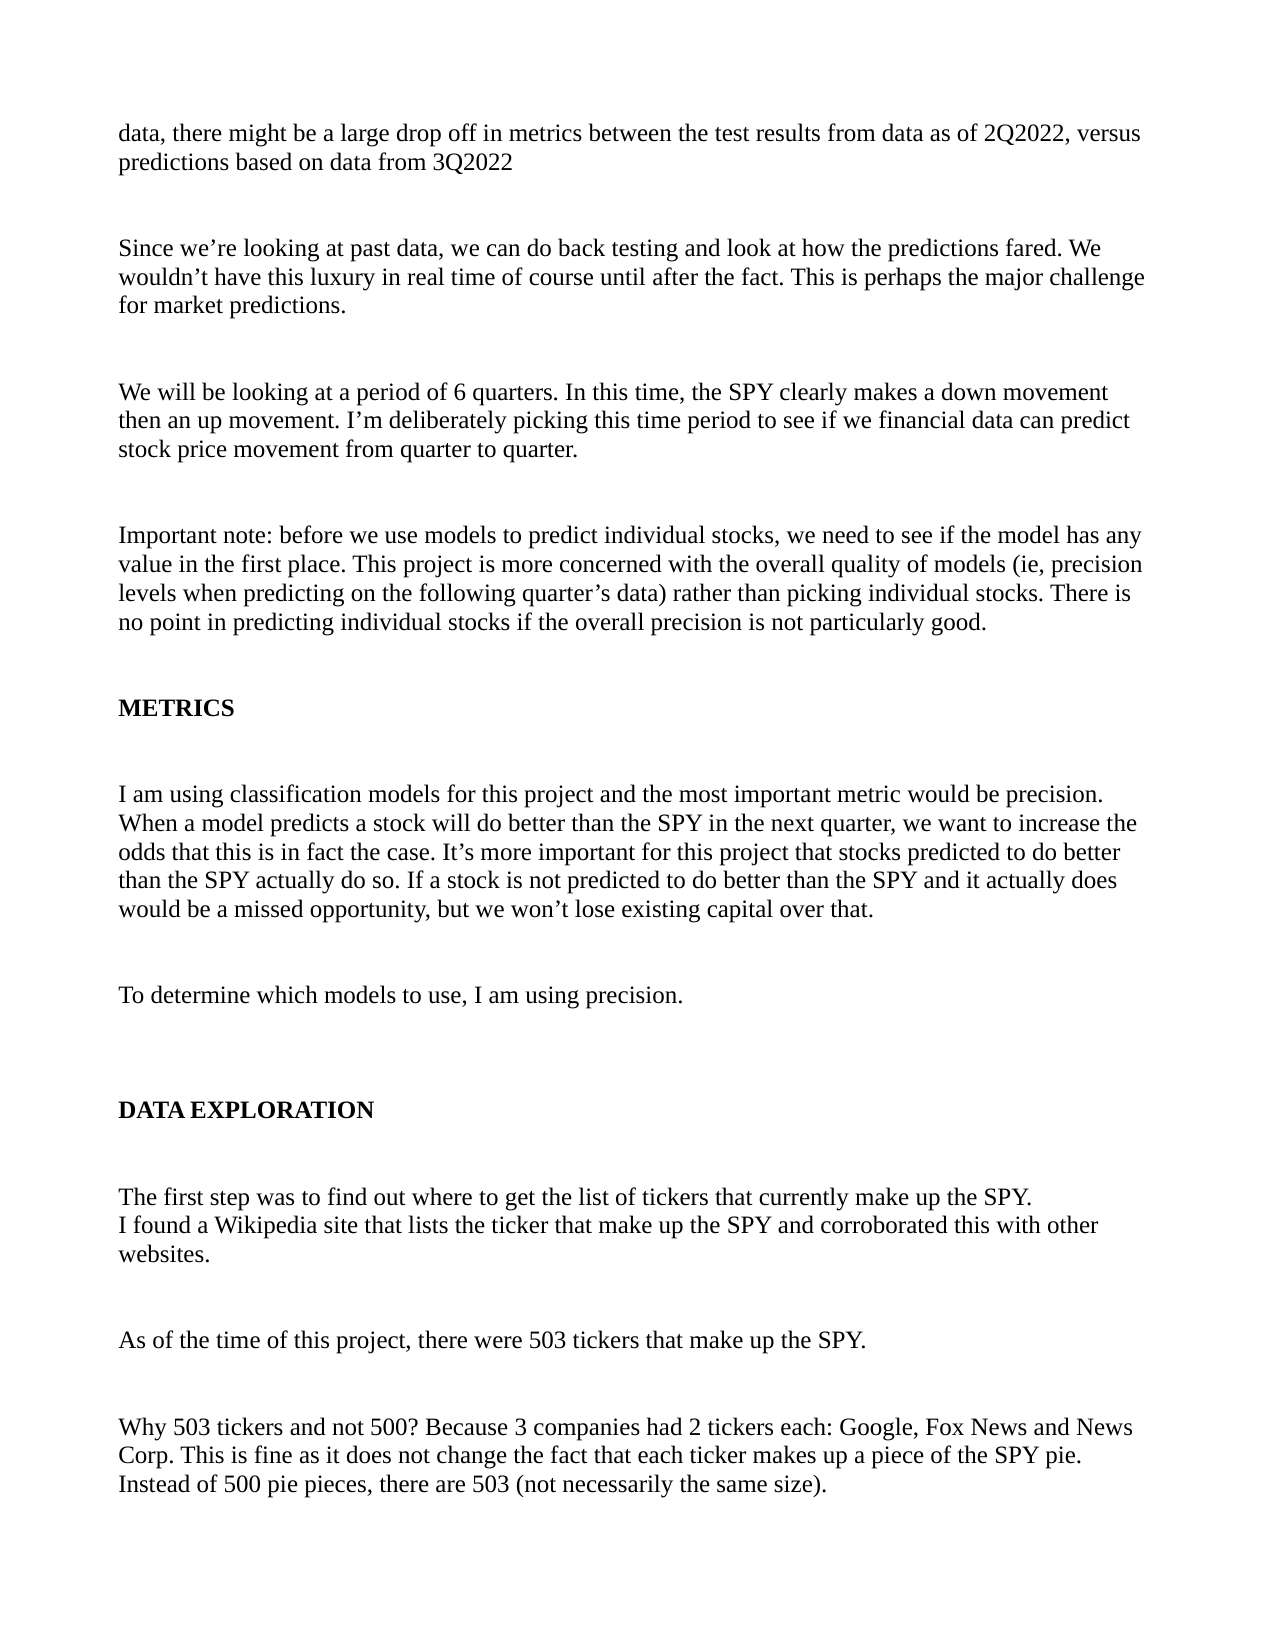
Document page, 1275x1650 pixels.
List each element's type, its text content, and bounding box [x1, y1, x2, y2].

text I am using classification models for this project and the most important metric would be precision. When a model predicts a stock will do better than the SPY in the next quarter, we want to increase the odds that this is in fact the case. It’s more important for this project that stocks predicted to do better than the SPY actually do so. If a stock is not predicted to do better than the SPY and it actually does would be a missed opportunity, but we won’t lose existing capital over that. [118, 779, 1157, 923]
text data, there might be a large drop off in metrics between the test results from data as of 2Q2022, versus predictions based on data from 3Q2022 [118, 118, 1157, 176]
text The first step was to find out where to get the list of tickers that currently make up the SPY. [118, 1182, 1157, 1211]
text We will be looking at a period of 6 quarters. In this time, the SPY clearly makes a down movement then an up movement. I’m deliberately picking this time period to see if we financial data can predict stock price movement from quarter to quarter. [118, 377, 1157, 463]
text As of the time of this project, there were 503 tickers that make up the SPY. [118, 1326, 1157, 1354]
text METRICS [118, 693, 1157, 722]
text DATA EXPLORATION [118, 1096, 1157, 1124]
text Since we’re looking at past data, we can do back testing and look at how the predictions fared. We wouldn’t have this luxury in real time of course until after the fact. This is perhaps the major challenge for market predictions. [118, 233, 1157, 319]
text To determine which models to use, I am using precision. [118, 981, 1157, 1009]
text Important note: before we use models to predict individual stocks, we need to see if the model has any value in the first place. This project is more concerned with the overall quality of models (ie, precision levels when predicting on the following quarter’s data) rather than picking individual stocks. There is no point in predicting individual stocks if the overall precision is not particularly good. [118, 521, 1157, 636]
text I found a Wikipedia site that lists the ticker that make up the SPY and corroborated this with other websites. [118, 1211, 1157, 1268]
text Why 503 tickers and not 500? Because 3 companies had 2 tickers each: Google, Fox News and News Corp. This is fine as it does not change the fact that each ticker makes up a piece of the SPY pie. Instead of 500 pie pieces, there are 503 (not necessarily the same size). [118, 1412, 1157, 1498]
